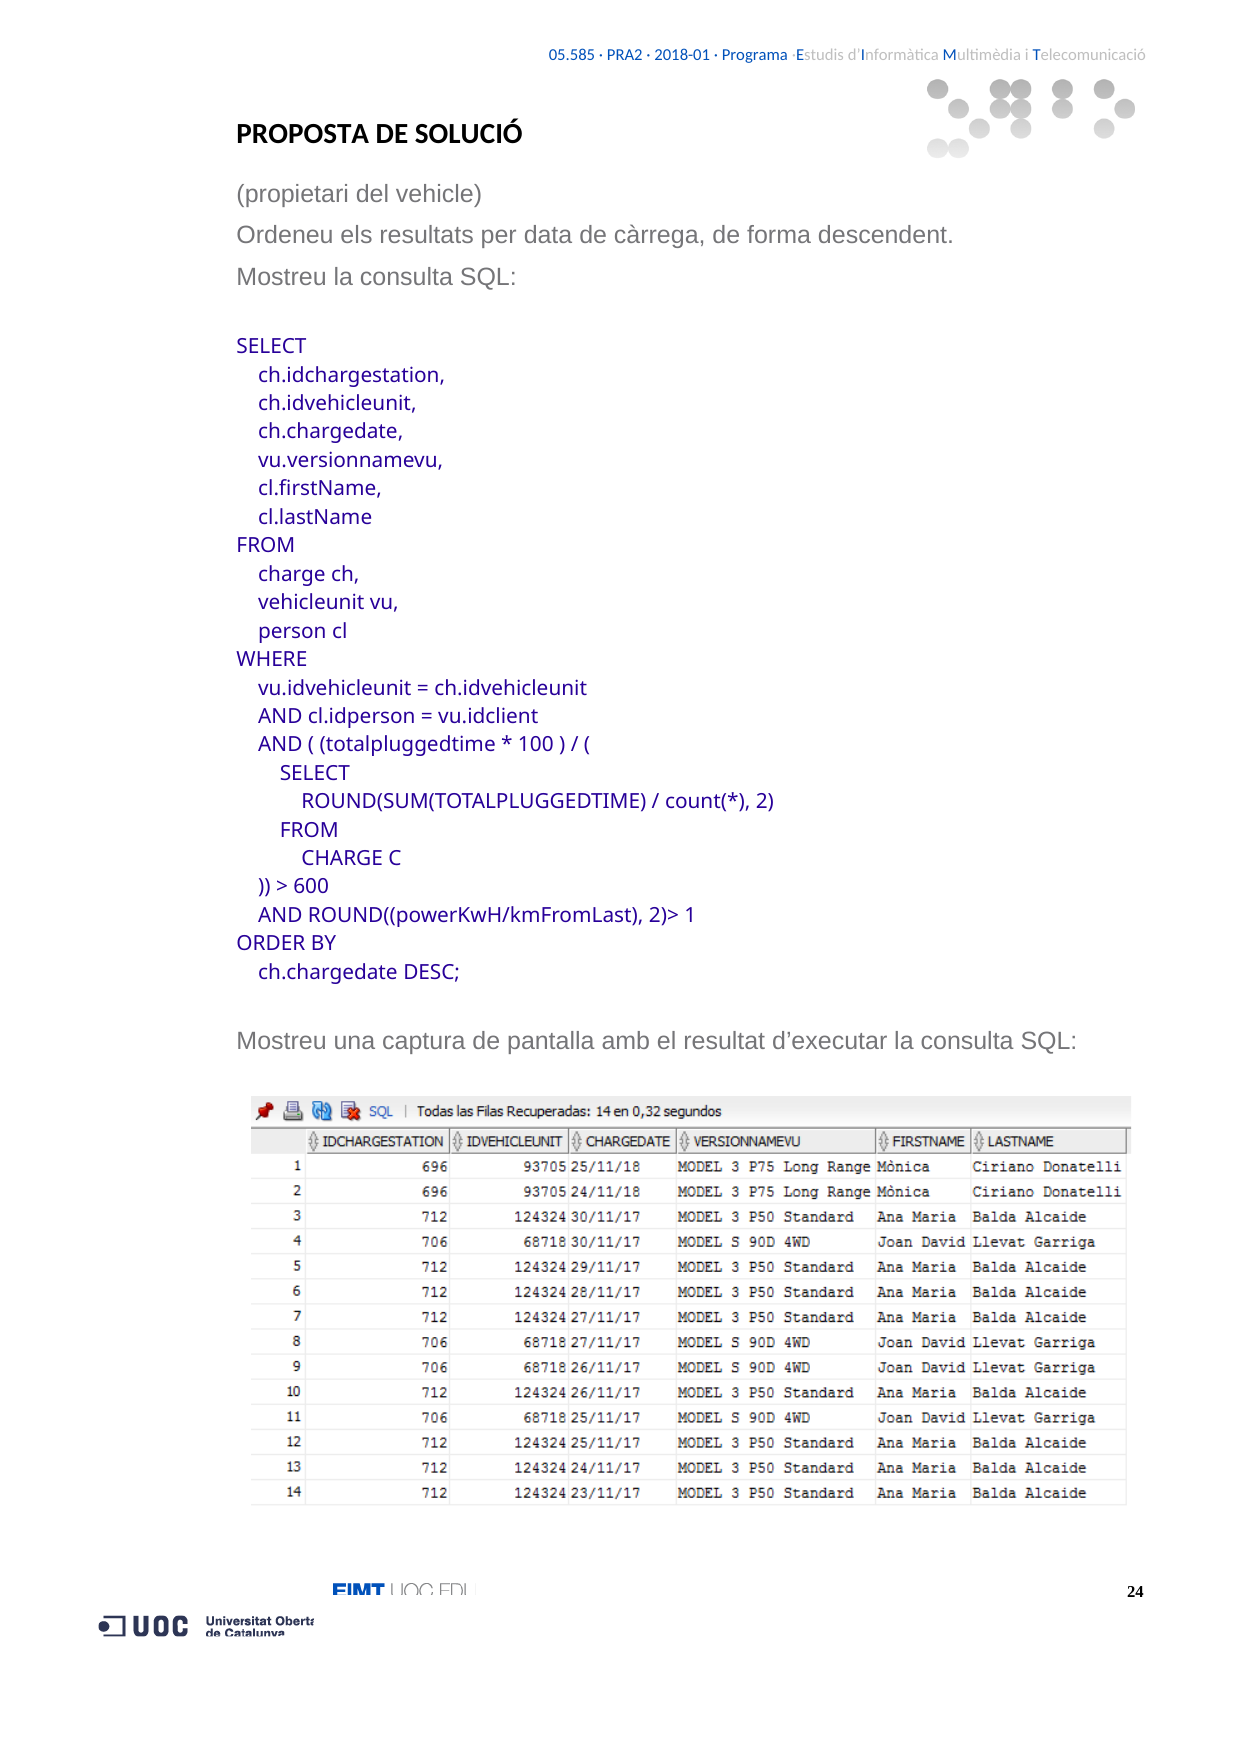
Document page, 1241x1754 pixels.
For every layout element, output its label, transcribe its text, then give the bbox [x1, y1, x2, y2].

text charge ch, [236, 559, 1116, 587]
text SELECT [236, 331, 1116, 360]
text AND ( (totalpluggedtime * 100 ) / ( [236, 729, 1116, 758]
picture [927, 70, 1135, 168]
picture [116, 1615, 316, 1639]
text cl.firstName, [236, 473, 1116, 502]
text Ordeneu els resultats per data de càrrega, de forma descendent. [236, 220, 1116, 249]
text CHARGE C [236, 843, 1116, 872]
text vu.versionnamevu, [236, 445, 1116, 473]
text vehicleunit vu, [236, 587, 1116, 616]
text ORDER BY [236, 928, 1116, 957]
text ch.idvehicleunit, [236, 388, 1116, 417]
text FROM [236, 530, 1116, 559]
text vu.idvehicleunit = ch.idvehicleunit [236, 673, 1116, 701]
text Mostreu una captura de pantalla amb el resultat d’executar la consulta SQL: [236, 1026, 1116, 1055]
text SELECT [236, 758, 1116, 786]
text ROUND(SUM(TOTALPLUGGEDTIME) / count(*), 2) [236, 786, 1116, 815]
text ch.chargedate DESC; [236, 957, 1116, 985]
picture [333, 1583, 476, 1598]
text (propietari del vehicle) [236, 179, 1116, 208]
picture [251, 1096, 1132, 1513]
text WHERE [236, 644, 1116, 673]
text Mostreu la consulta SQL: [236, 262, 1116, 290]
text person cl [236, 616, 1116, 644]
text cl.lastName [236, 502, 1116, 530]
text AND cl.idperson = vu.idclient [236, 701, 1116, 729]
text AND ROUND((powerKwH/kmFromLast), 2)> 1 [236, 900, 1116, 928]
text FROM [236, 815, 1116, 843]
text ch.chargedate, [236, 417, 1116, 445]
text ch.idchargestation, [236, 360, 1116, 388]
text )) > 600 [236, 872, 1116, 900]
